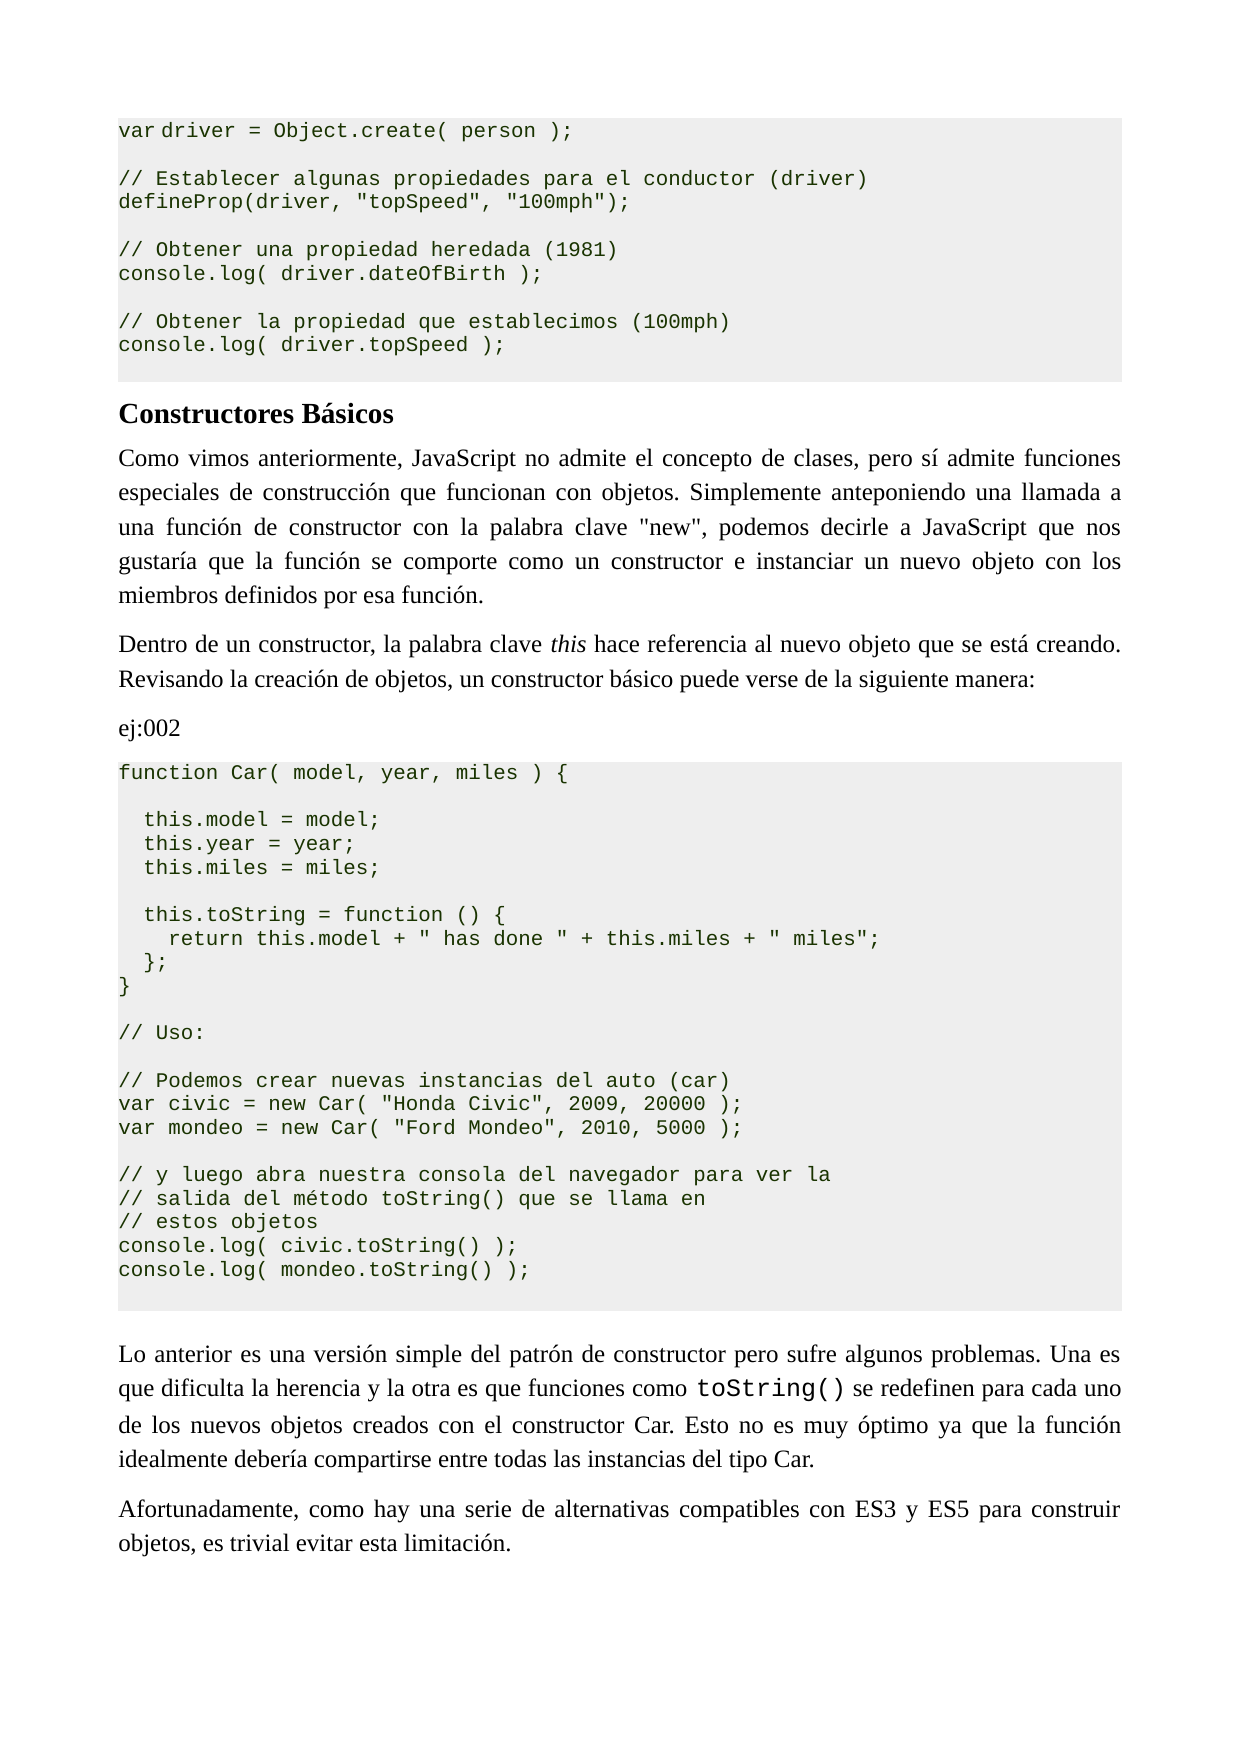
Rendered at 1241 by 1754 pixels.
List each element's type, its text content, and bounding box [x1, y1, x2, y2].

text console.log( driver.dateOfBirth ); [118, 263, 1122, 287]
text } [118, 975, 1122, 999]
text // Obtener una propiedad heredada (1981) [118, 239, 1122, 263]
text defineProp(driver, "topSpeed", "100mph"); [118, 192, 1122, 215]
text this.year = year; [118, 833, 1122, 857]
text this.model = model; [118, 809, 1122, 833]
text console.log( driver.topSpeed ); [118, 334, 1122, 358]
text console.log( civic.toString() ); [118, 1235, 1122, 1259]
text // Podemos crear nuevas instancias del auto (car) [118, 1069, 1122, 1093]
text this.miles = miles; [118, 857, 1122, 880]
text var civic = new Car( "Honda Civic", 2009, 20000 ); [118, 1093, 1122, 1117]
text Como vimos anteriormente, JavaScript no admite el concepto de clases, pero sí admite funciones especiales de construcción que funcionan con objetos. Simplemente anteponiendo una llamada a una función de constructor con la palabra clave "new", podemos decirle a JavaScript que nos gustaría que la función se comporte como un constructor e instanciar un nuevo objeto con los miembros definidos por esa función. [118, 443, 1122, 609]
text console.log( mondeo.toString() ); [118, 1259, 1122, 1282]
text // y luego abra nuestra consola del navegador para ver la // salida del método toString() que se llama en // estos objetos [118, 1164, 1122, 1235]
text var driver = Object.create( person ); [118, 118, 1122, 144]
text var mondeo = new Car( "Ford Mondeo", 2010, 5000 ); [118, 1117, 1122, 1141]
text return this.model + " has done " + this.miles + " miles"; [118, 928, 1122, 951]
text ej:002 [118, 713, 1122, 742]
text Afortunadamente, como hay una serie de alternativas compatibles con ES3 y ES5 para construir objetos, es trivial evitar esta limitación. [118, 1494, 1122, 1557]
text // Obtener la propiedad que establecimos (100mph) [118, 311, 1122, 334]
text // Uso: [118, 1022, 1122, 1046]
text this.toString = function () { [118, 904, 1122, 928]
text Lo anterior es una versión simple del patrón de constructor pero sufre algunos problemas. Una es que dificulta la herencia y la otra es que funciones como toString() se redefinen para cada uno de los nuevos objetos creados con el constructor Car. Esto no es muy óptimo ya que la función idealmente debería compartirse entre todas las instancias del tipo Car. [118, 1339, 1122, 1473]
text Dentro de un constructor, la palabra clave this hace referencia al nuevo objeto que se está creando. Revisando la creación de objetos, un constructor básico puede verse de la siguiente manera: [118, 629, 1122, 693]
text // Establecer algunas propiedades para el conductor (driver) [118, 168, 1122, 192]
text }; [118, 951, 1122, 975]
subtitle Constructores Básicos [118, 397, 1122, 430]
text function Car( model, year, miles ) { [118, 762, 1122, 786]
